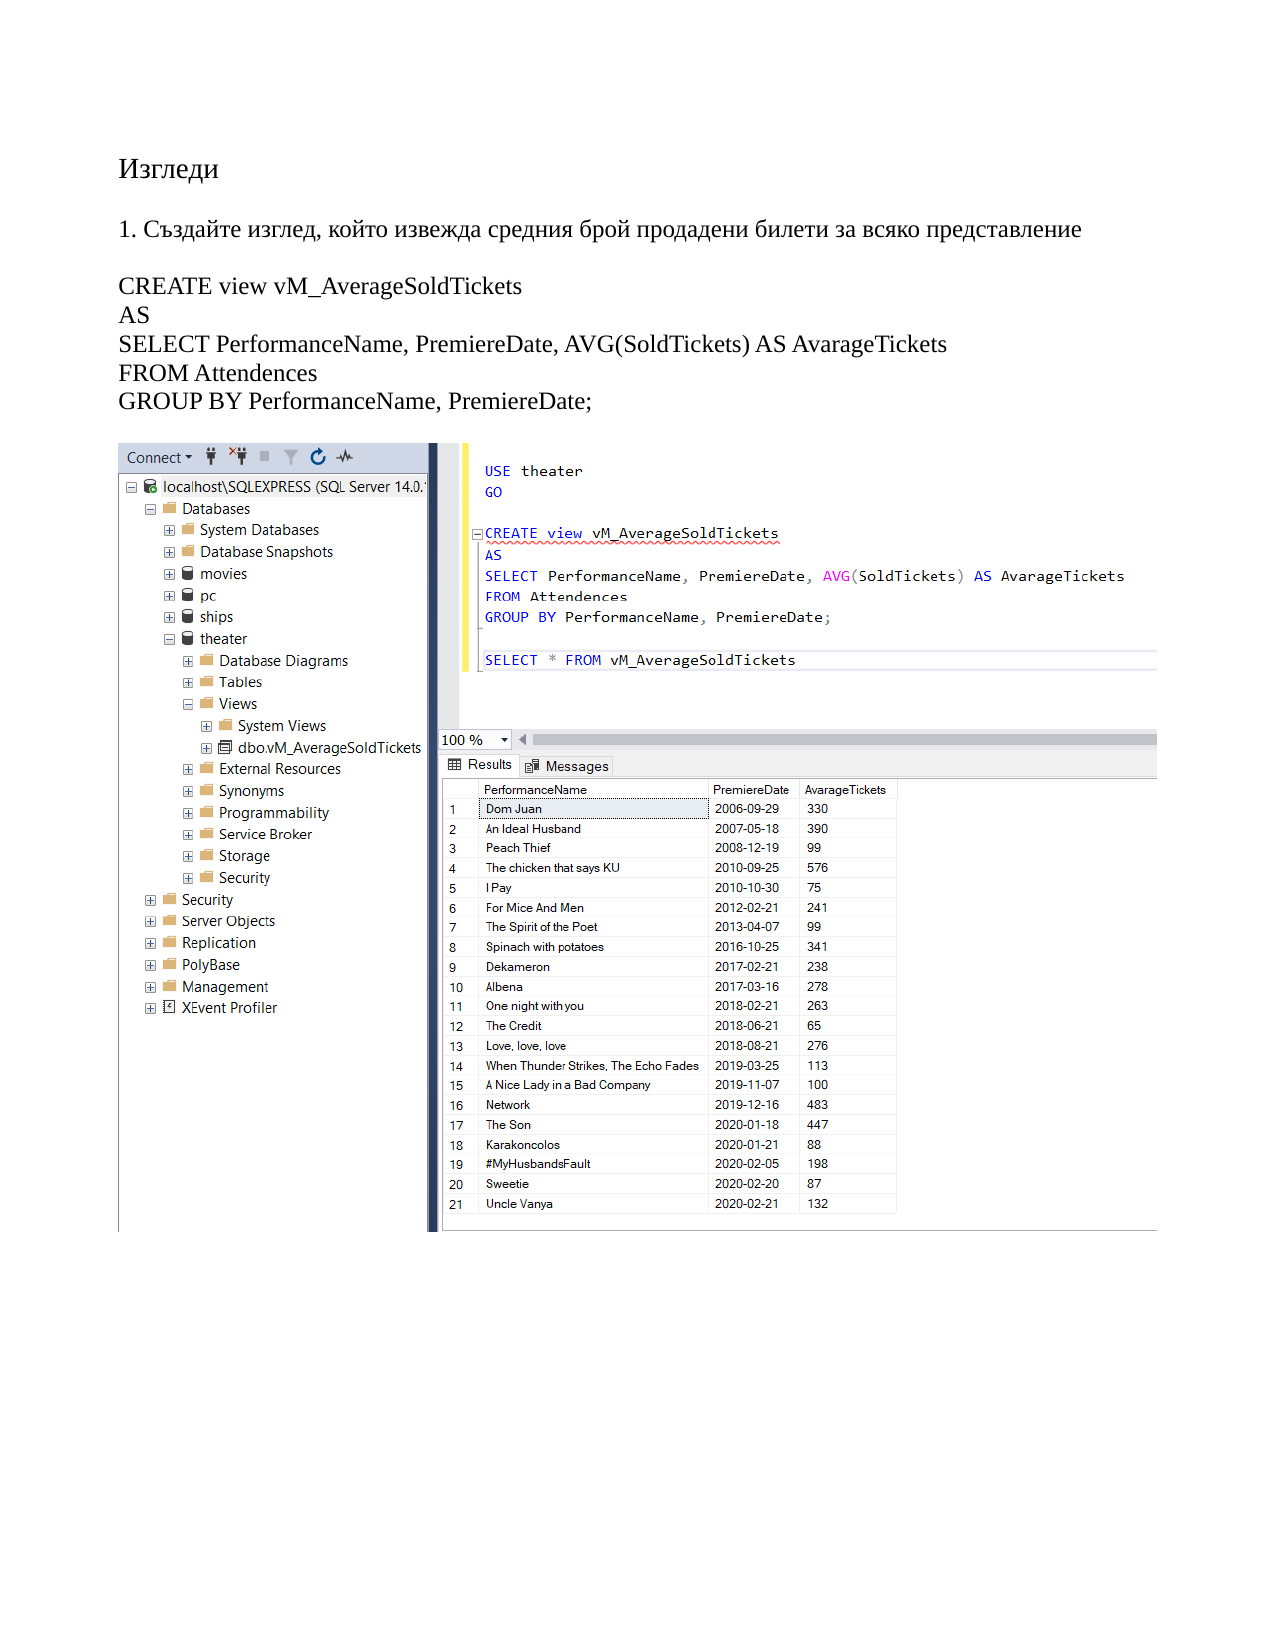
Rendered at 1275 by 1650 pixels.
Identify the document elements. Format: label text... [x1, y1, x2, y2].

picture [118, 443, 1157, 1232]
text SELECT PerformanceName, PremiereDate, AVG(SoldTickets) AS AvarageTickets [118, 329, 1157, 358]
text FROM Attendences [118, 358, 1157, 386]
text Изгледи [118, 152, 1157, 185]
text CREATE view vM_AverageSoldTickets [118, 271, 1157, 300]
text 1. Създайте изглед, който извежда средния брой продадени билети за всяко представление [118, 214, 1157, 243]
text GROUP BY PerformanceName, PremiereDate; [118, 386, 1157, 415]
text AS [118, 300, 1157, 329]
